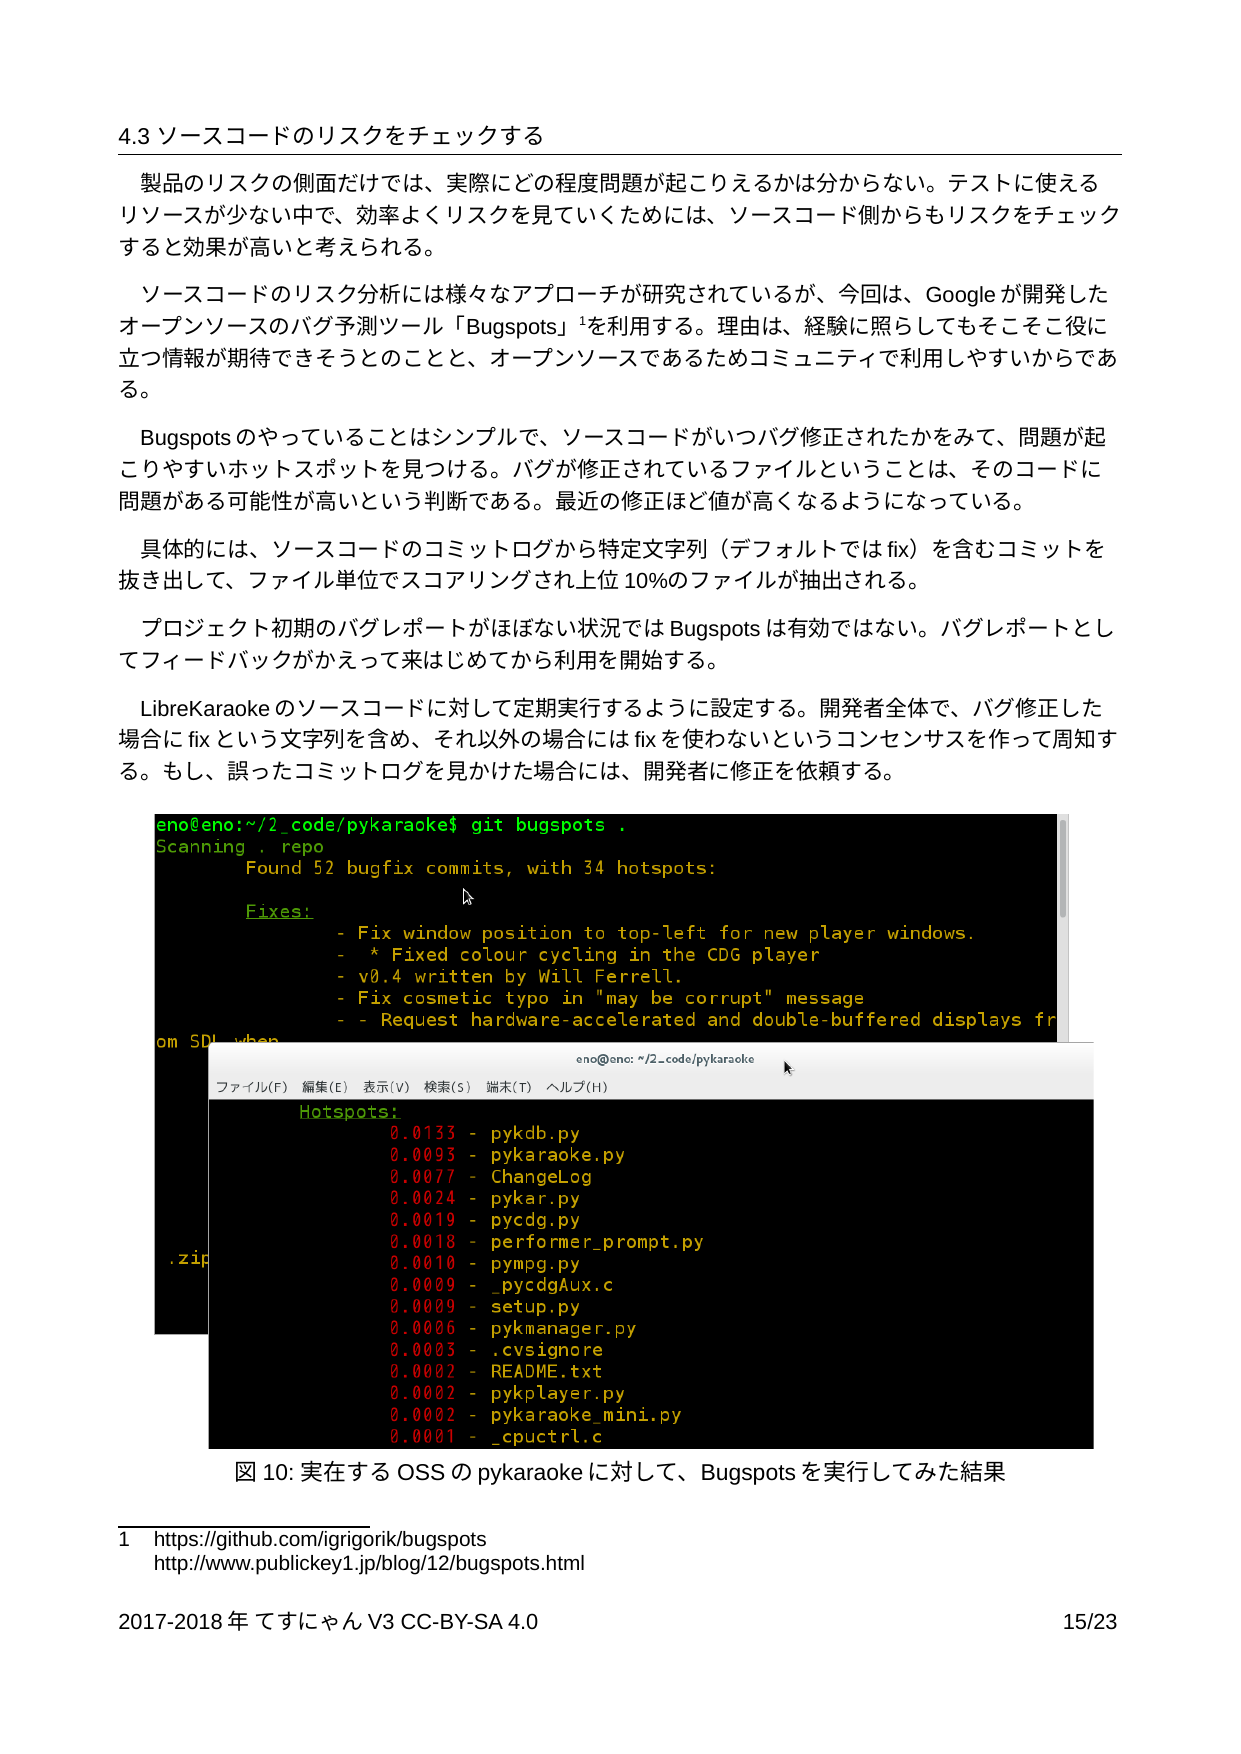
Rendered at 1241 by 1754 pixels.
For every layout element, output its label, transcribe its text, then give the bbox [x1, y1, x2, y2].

text Bugspotsのやっていることはシンプルで、ソースコードがいつバグ修正されたかをみて、問題が起こりやすいホットスポットを見つける。バグが修正されているファイルということは、そのコードに問題がある可能性が高いという判断である。最近の修正ほど値が高くなるようになっている。 [118, 420, 1122, 515]
text LibreKaraokeのソースコードに対して定期実行するように設定する。開発者全体で、バグ修正した場合にfixという文字列を含め、それ以外の場合にはfixを使わないというコンセンサスを作って周知する。もし、誤ったコミットログを見かけた場合には、開発者に修正を依頼する。 [118, 691, 1122, 786]
text ソースコードのリスク分析には様々なアプローチが研究されているが、今回は、Googleが開発したオープンソースのバグ予測ツール「Bugspots」を利用する。理由は、経験に照らしてもそこそこ役に立つ情報が期待できそうとのことと、オープンソースであるためコミュニティで利用しやすいからである。 [118, 277, 1122, 404]
subtitle ソースコードのリスクをチェックする [118, 118, 1122, 154]
text プロジェクト初期のバグレポートがほぼない状況ではBugspotsは有効ではない。バグレポートとしてフィードバックがかえって来はじめてから利用を開始する。 [118, 611, 1122, 674]
text 製品のリスクの側面だけでは、実際にどの程度問題が起こりえるかは分からない。テストに使えるリソースが少ない中で、効率よくリスクを見ていくためには、ソースコード側からもリスクをチェックすると効果が高いと考えられる。 [118, 166, 1122, 261]
picture [146, 814, 1094, 1449]
text 具体的には、ソースコードのコミットログから特定文字列（デフォルトではfix）を含むコミットを抜き出して、ファイル単位でスコアリングされ上位10%のファイルが抽出される。 [118, 532, 1122, 595]
text https://github.com/igrigorik/bugspots http://www.publickey1.jp/blog/12/bugspots.html [118, 1527, 1122, 1575]
text 図 10: 実在するOSSのpykaraokeに対して、Bugspotsを実行してみた結果 [146, 1449, 1094, 1487]
